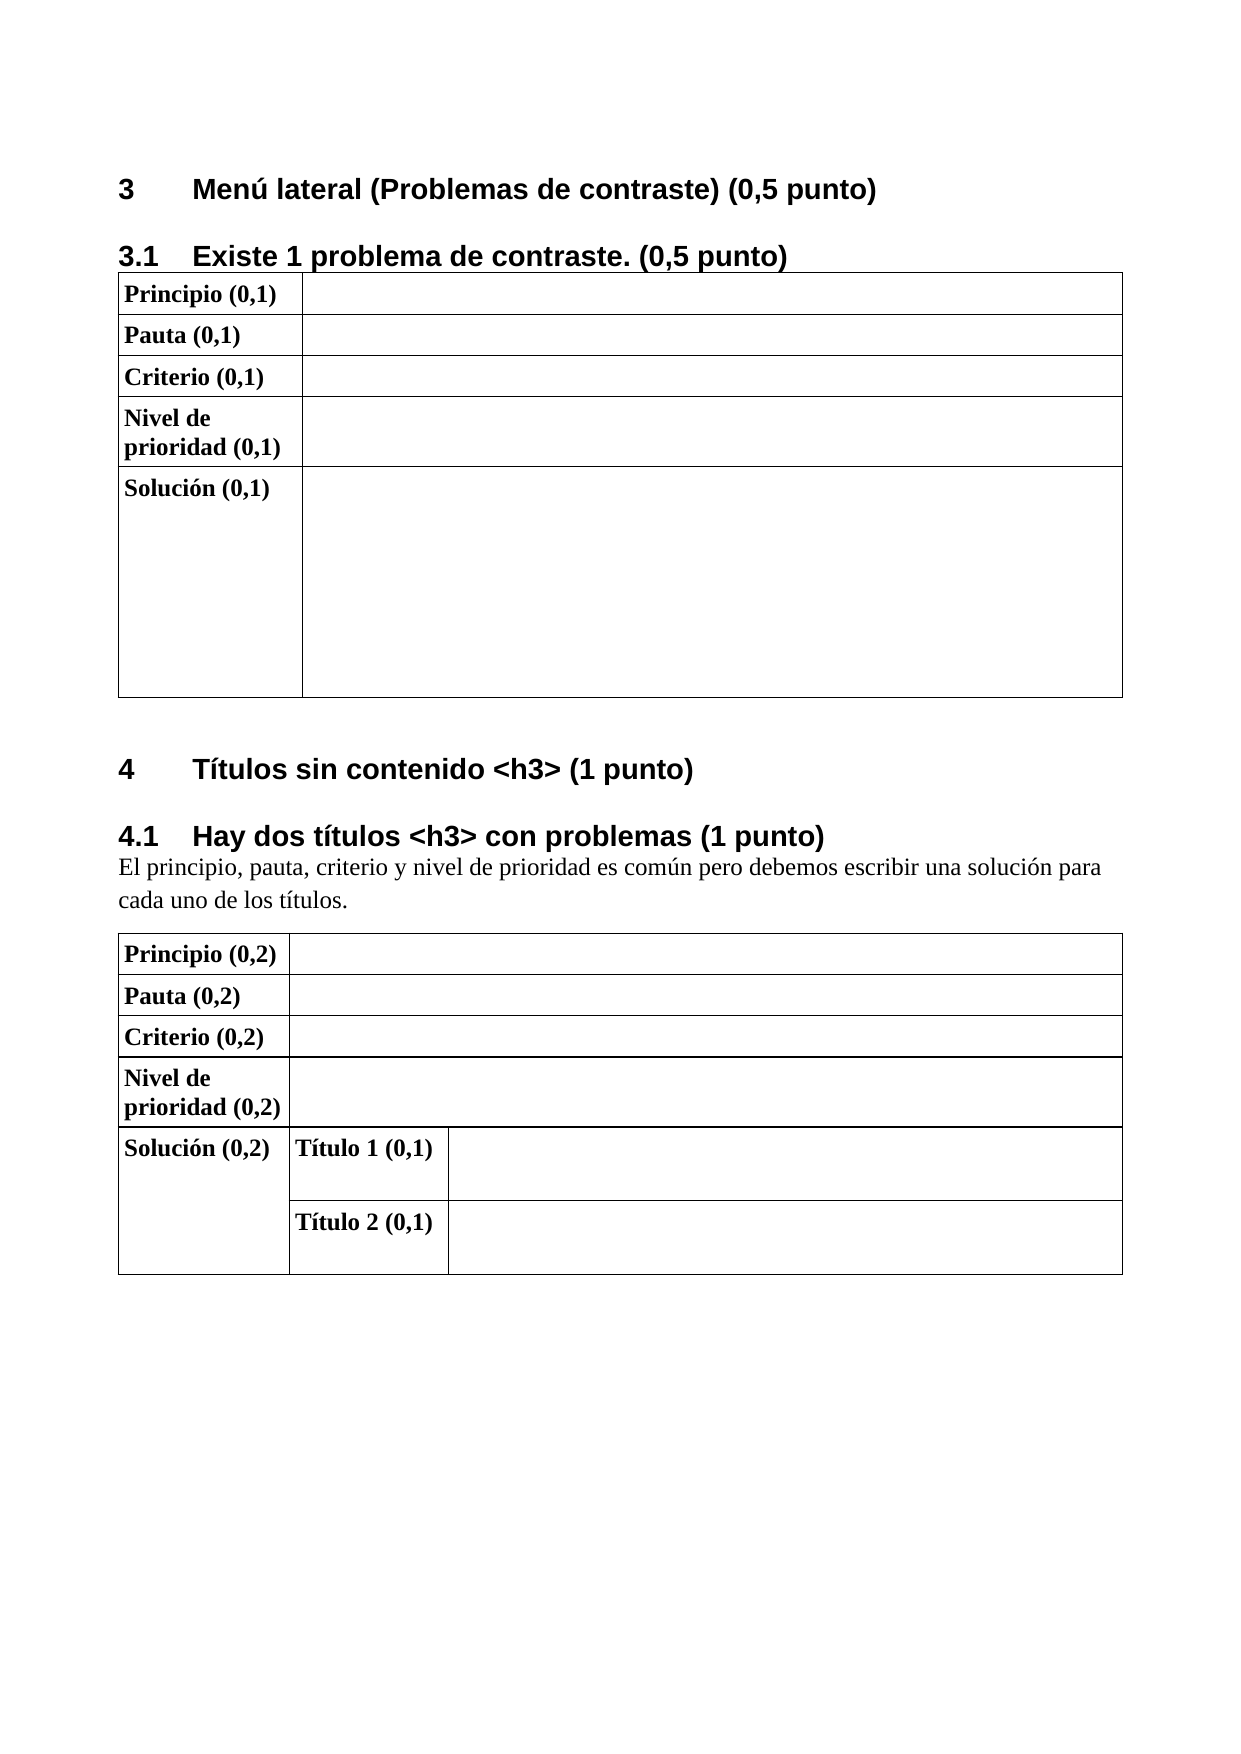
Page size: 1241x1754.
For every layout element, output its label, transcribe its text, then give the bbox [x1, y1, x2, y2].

table_cell Criterio (0,1) [119, 356, 302, 396]
table_cell Pauta (0,1) [119, 315, 302, 355]
table_cell [303, 356, 1122, 396]
table_cell Título 2 (0,1) [290, 1201, 448, 1274]
table_cell Pauta (0,2) [119, 975, 289, 1015]
text El principio, pauta, criterio y nivel de prioridad es común pero debemos escribir una solución para cada uno de los títulos. [118, 852, 1122, 914]
table_header Principio (0,2) [119, 934, 289, 974]
table_cell [290, 1058, 1122, 1126]
table_cell [303, 467, 1122, 697]
table_cell [290, 975, 1122, 1015]
table_cell Solución (0,2) [119, 1128, 289, 1274]
table_cell [303, 315, 1122, 355]
subtitle Hay dos títulos <h3> con problemas (1 punto) [118, 818, 1122, 852]
table_header [290, 934, 1122, 974]
table_cell Solución (0,1) [119, 467, 302, 697]
subtitle Existe 1 problema de contraste. (0,5 punto) [118, 239, 1122, 272]
table_cell [303, 397, 1122, 466]
table_header Principio (0,1) [119, 273, 302, 313]
subtitle Menú lateral (Problemas de contraste) (0,5 punto) [118, 172, 1122, 205]
table_cell Nivel de prioridad (0,1) [119, 397, 302, 466]
table_header [303, 273, 1122, 313]
table_cell [449, 1201, 1122, 1274]
table_cell [449, 1128, 1122, 1200]
table_cell Nivel de prioridad (0,2) [119, 1058, 289, 1126]
table_cell [290, 1016, 1122, 1056]
table_cell Criterio (0,2) [119, 1016, 289, 1056]
table_cell Título 1 (0,1) [290, 1128, 448, 1200]
subtitle Títulos sin contenido <h3> (1 punto) [118, 752, 1122, 785]
